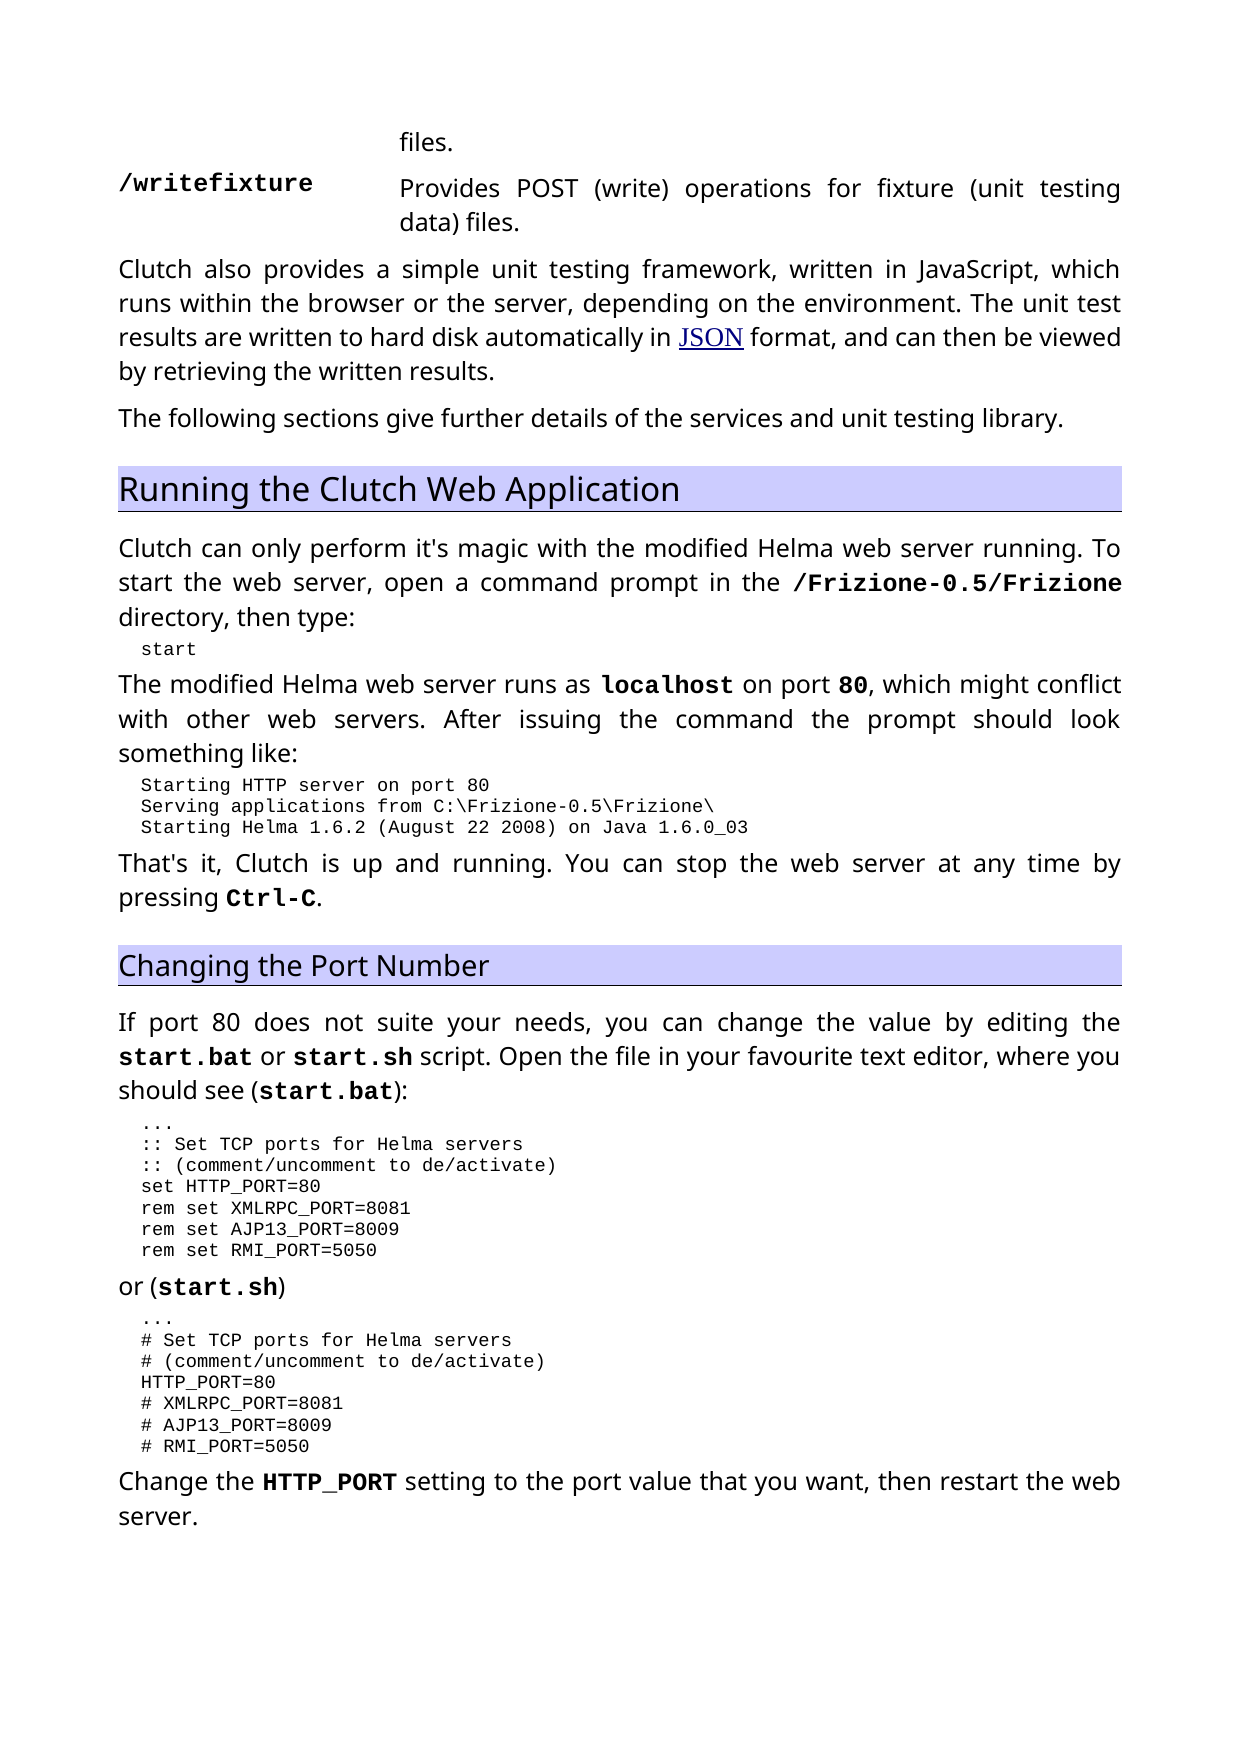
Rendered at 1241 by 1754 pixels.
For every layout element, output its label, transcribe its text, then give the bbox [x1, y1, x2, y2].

text Clutch also provides a simple unit testing framework, written in JavaScript, which runs within the browser or the server, depending on the environment. The unit test results are written to hard disk automatically in JSON format, and can then be viewed by retrieving the written results. [118, 252, 1122, 388]
text If port 80 does not suite your needs, you can change the value by editing the start.bat or start.sh script. Open the file in your favourite text editor, where you should see (start.bat): [118, 1005, 1122, 1107]
table_cell [118, 118, 399, 165]
subtitle Changing the Port Number [118, 945, 1122, 985]
text Change the HTTP_PORT setting to the port value that you want, then restart the web server. [118, 1464, 1122, 1532]
text or (start.sh) [118, 1268, 1122, 1303]
table_cell /writefixture [118, 165, 399, 245]
text That's it, Clutch is up and running. You can stop the web server at any time by pressing Ctrl-C. [118, 846, 1122, 914]
text Starting HTTP server on port 80 Serving applications from C:\Frizione-0.5\Frizione\ Starting Helma 1.6.2 (August 22 2008) on Java 1.6.0_03 [118, 776, 1122, 839]
text The modified Helma web server runs as localhost on port 80, which might conflict with other web servers. After issuing the command the prompt should look something like: [118, 667, 1122, 769]
text start [118, 639, 1122, 661]
text ... :: Set TCP ports for Helma servers :: (comment/uncomment to de/activate) set HTTP_PORT=80 rem set XMLRPC_PORT=8081 rem set AJP13_PORT=8009 rem set RMI_PORT=5050 [118, 1113, 1122, 1262]
table_cell files. [399, 118, 1122, 165]
table_cell Provides POST (write) operations for fixture (unit testing data) files. [399, 165, 1122, 245]
text The following sections give further details of the services and unit testing library. [118, 400, 1122, 434]
subtitle Running the Clutch Web Application [118, 466, 1122, 511]
text Clutch can only perform it's magic with the modified Helma web server running. To start the web server, open a command prompt in the /Frizione-0.5/Frizione directory, then type: [118, 531, 1122, 633]
text ... # Set TCP ports for Helma servers # (comment/uncomment to de/activate) HTTP_PORT=80 # XMLRPC_PORT=8081 # AJP13_PORT=8009 # RMI_PORT=5050 [118, 1309, 1122, 1458]
